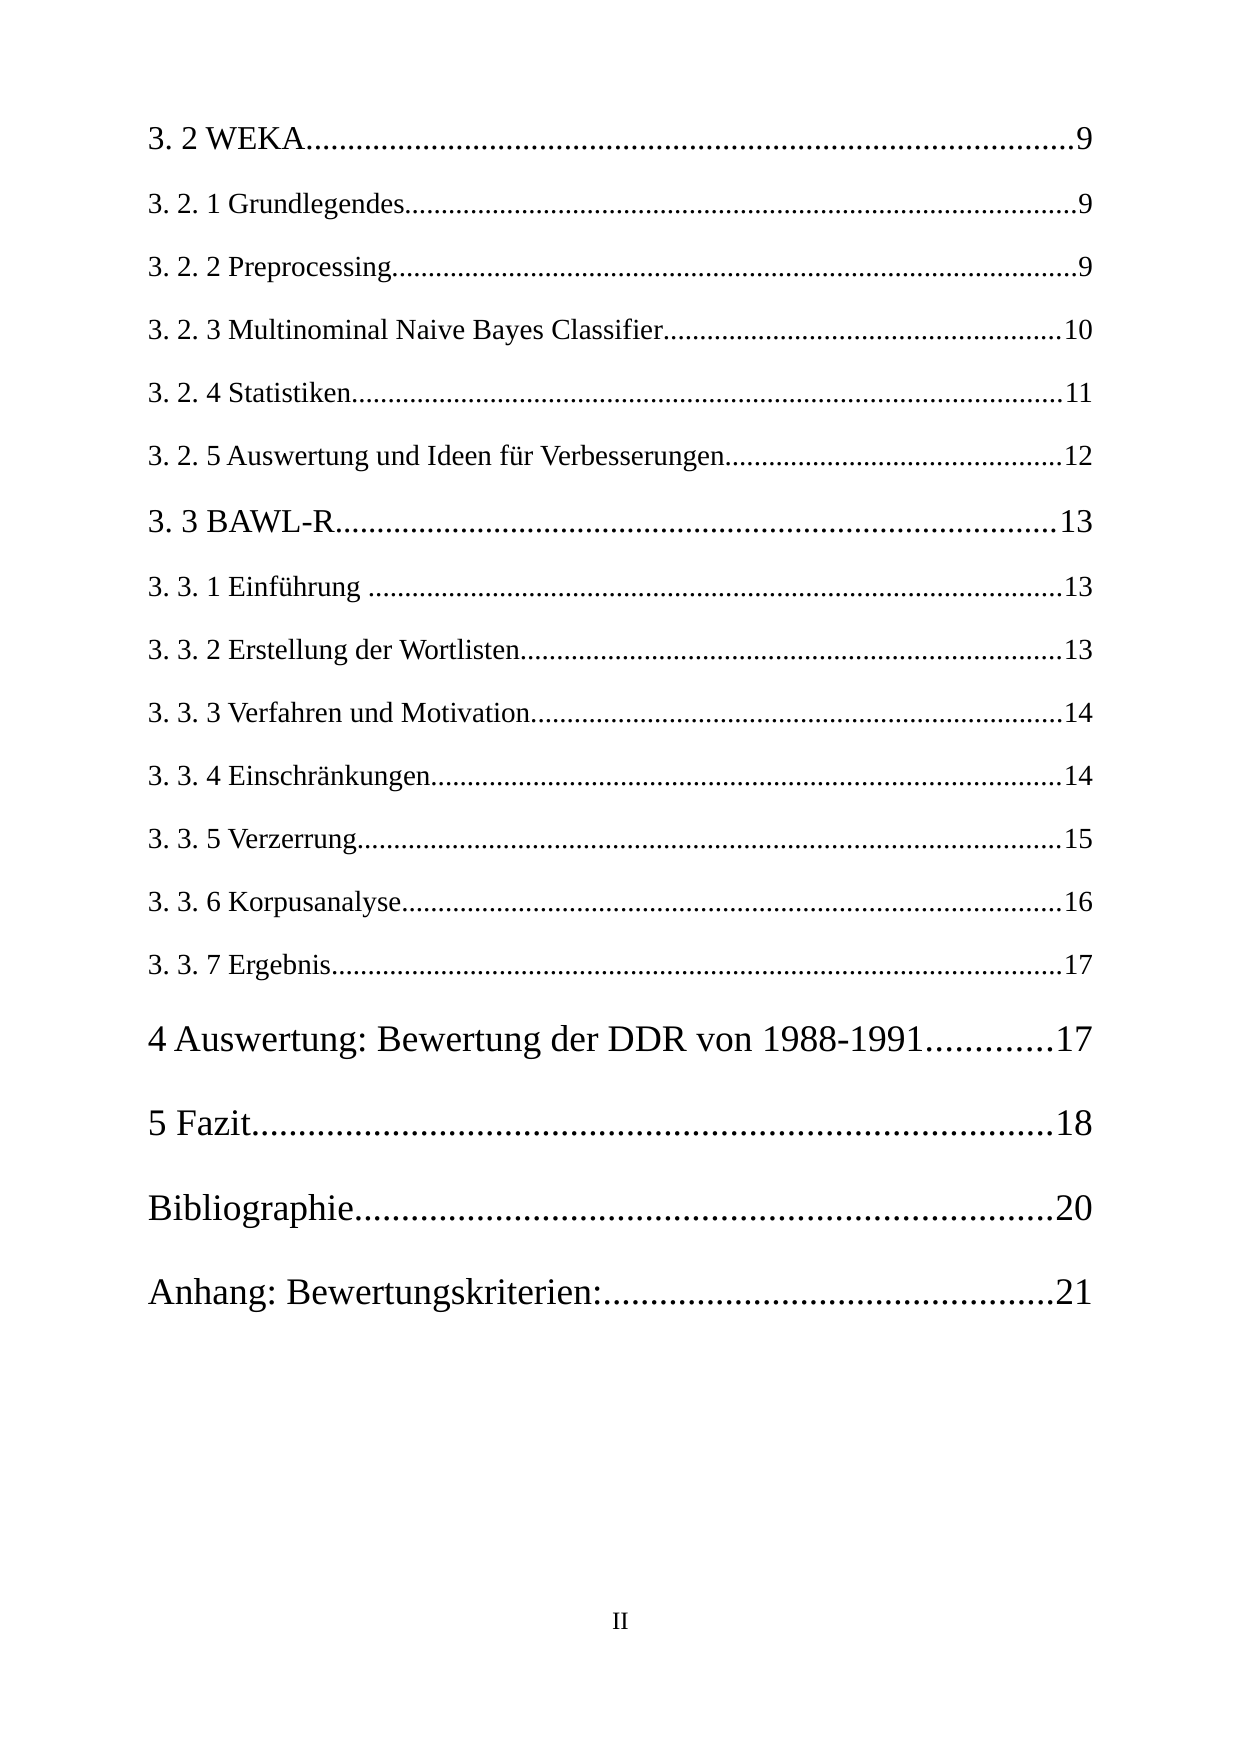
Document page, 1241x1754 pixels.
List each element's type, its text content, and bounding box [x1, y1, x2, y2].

text 3. 3. 2 Erstellung der Wortlisten 13 [148, 632, 1093, 665]
text 3. 3. 4 Einschränkungen 14 [148, 758, 1093, 791]
text Bibliographie 20 [148, 1185, 1093, 1228]
text 3. 2. 4 Statistiken 11 [148, 375, 1093, 408]
text 3. 3. 3 Verfahren und Motivation 14 [148, 695, 1093, 728]
text 3. 3. 5 Verzerrung 15 [148, 821, 1093, 854]
text 4 Auswertung: Bewertung der DDR von 1988-1991 17 [148, 1016, 1093, 1059]
text 3. 3. 1 Einführung 13 [148, 569, 1093, 602]
text 3. 2. 3 Multinominal Naive Bayes Classifier 10 [148, 312, 1093, 346]
text 3. 2. 2 Preprocessing 9 [148, 249, 1093, 282]
text 3. 3 BAWL-R 13 [148, 501, 1093, 539]
text 3. 3. 7 Ergebnis 17 [148, 947, 1093, 981]
text 3. 2. 1 Grundlegendes 9 [148, 186, 1093, 219]
text Anhang: Bewertungskriterien: 21 [148, 1269, 1093, 1312]
text 5 Fazit 18 [148, 1100, 1093, 1143]
text 3. 2. 5 Auswertung und Ideen für Verbesserungen 12 [148, 438, 1093, 472]
text 3. 2 WEKA 9 [148, 118, 1093, 156]
text 3. 3. 6 Korpusanalyse 16 [148, 884, 1093, 917]
